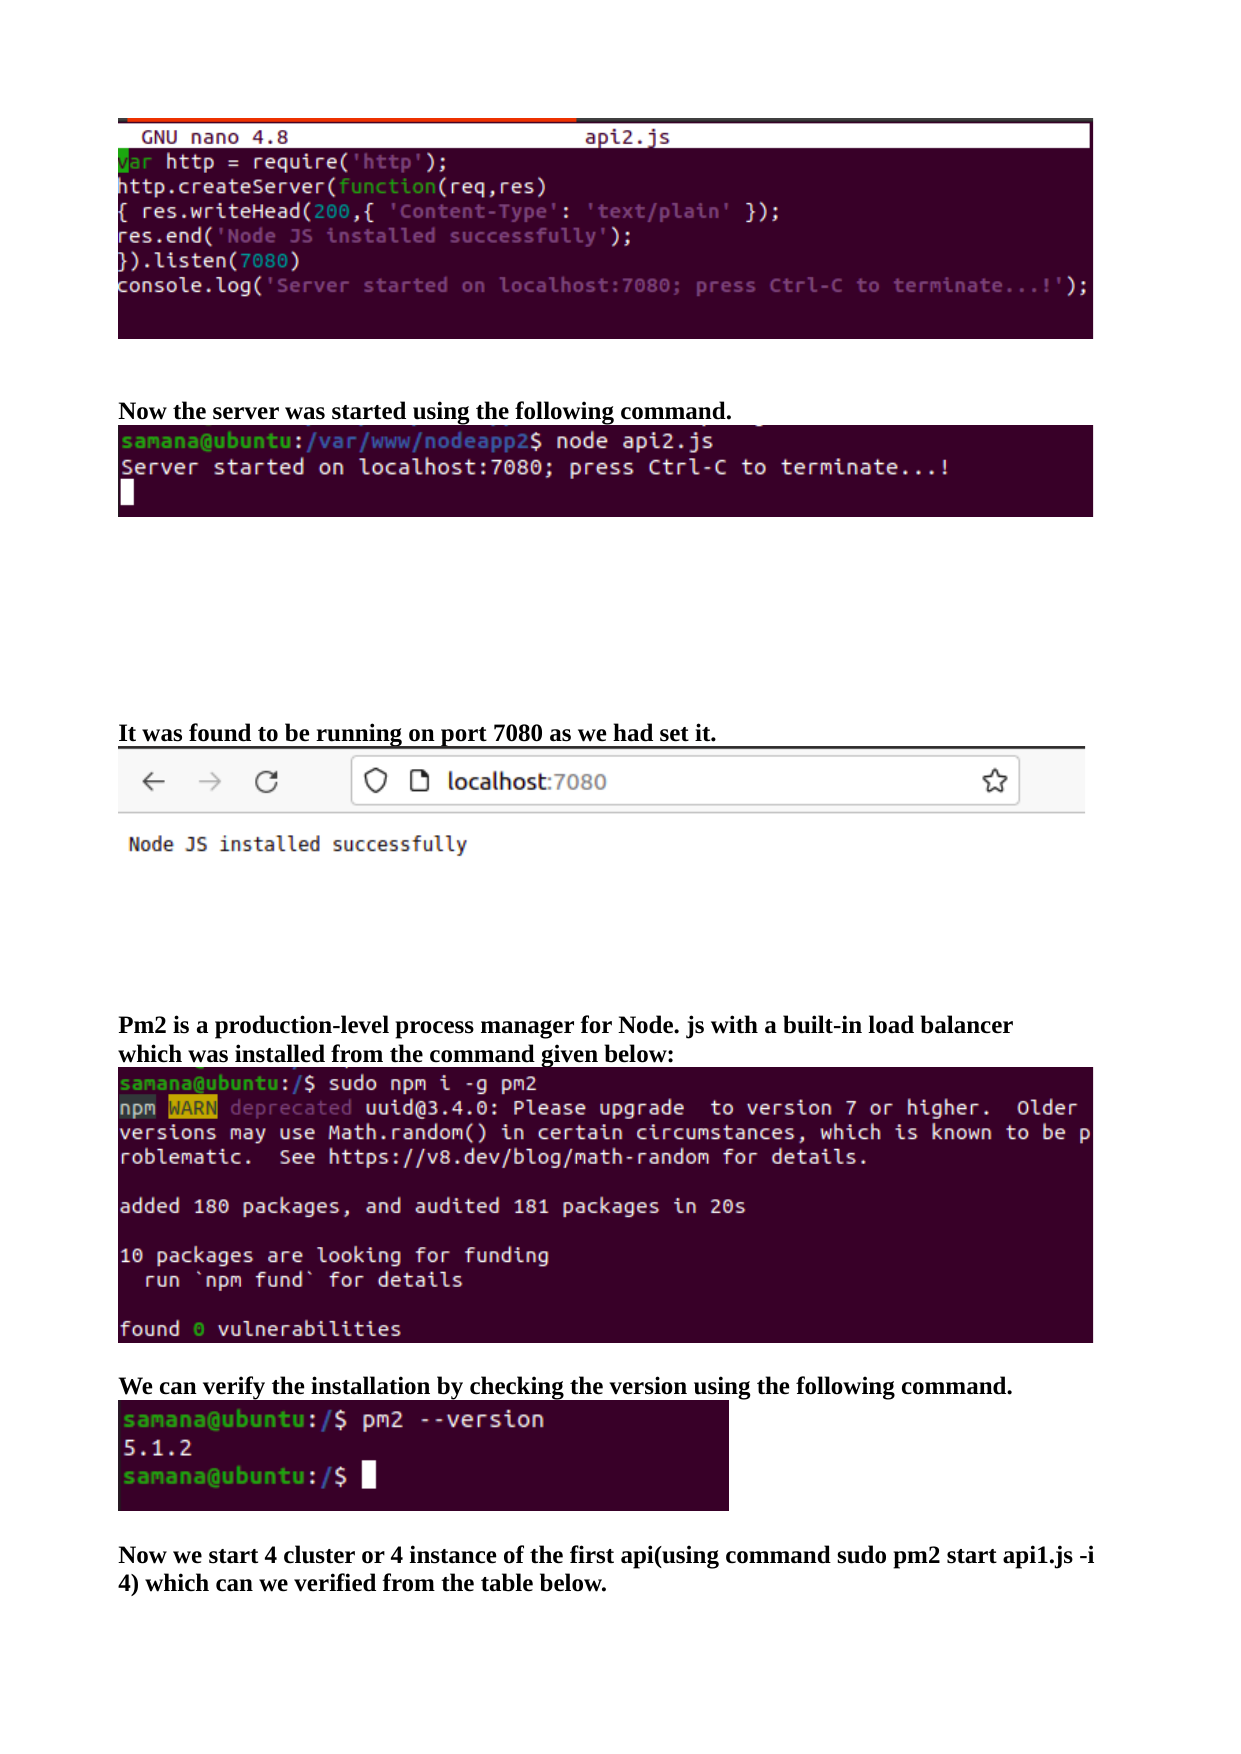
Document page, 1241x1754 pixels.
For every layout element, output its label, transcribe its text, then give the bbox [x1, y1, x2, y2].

text It was found to be running on port 7080 as we had set it. [118, 718, 1122, 747]
picture [118, 1400, 729, 1511]
picture [118, 746, 1086, 982]
text which was installed from the command given below: [118, 1039, 1122, 1067]
picture [118, 425, 1094, 517]
text Now we start 4 cluster or 4 instance of the first api(using command sudo pm2 start api1.js -i 4) which can we verified from the table below. [118, 1540, 1122, 1597]
text Now the server was started using the following command. [118, 396, 1122, 425]
text We can verify the installation by checking the version using the following command. [118, 1371, 1122, 1400]
text Pm2 is a production-level process manager for Node. js with a built-in load balancer [118, 1010, 1122, 1039]
picture [118, 1067, 1094, 1343]
picture [118, 118, 1094, 339]
